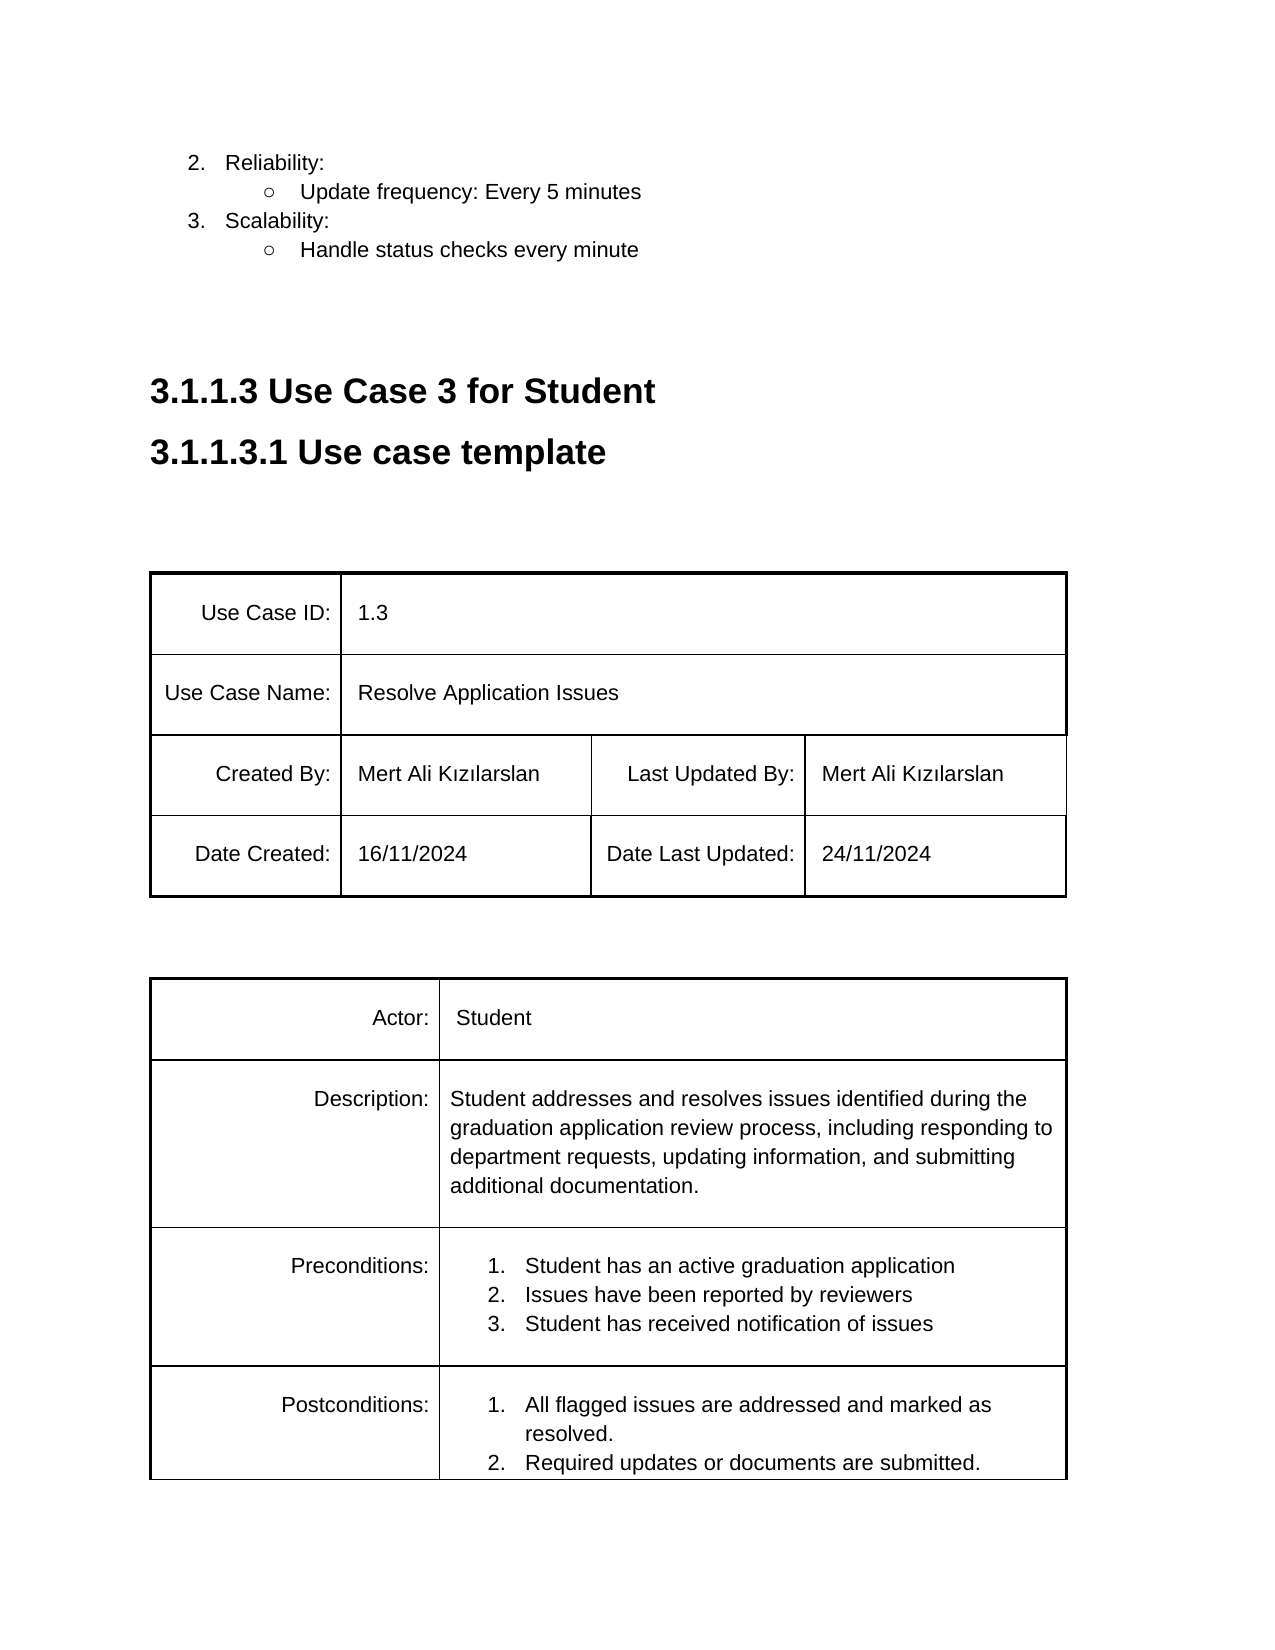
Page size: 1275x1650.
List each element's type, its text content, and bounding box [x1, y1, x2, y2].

list Update frequency: Every 5 minutes [262, 179, 1125, 204]
table_cell Mert Ali Kızılarslan [806, 736, 1066, 814]
table_cell Resolve Application Issues [342, 655, 1065, 734]
table_header Student [440, 980, 1065, 1059]
list Scalability: [187, 208, 1125, 233]
table_cell Date Last Updated: [592, 816, 804, 895]
table_header Use Case ID: [152, 575, 340, 653]
table_cell Preconditions: [152, 1228, 439, 1365]
table_cell 16/11/2024 [342, 816, 590, 895]
table_cell 24/11/2024 [806, 816, 1065, 895]
list Handle status checks every minute [262, 237, 1125, 262]
table_cell Student has an active graduation application Issues have been reported by reviewers Student has received notification of issues [440, 1228, 1065, 1365]
table_cell Date Created: [152, 816, 340, 895]
table_cell Student addresses and resolves issues identified during the graduation application review process, including responding to department requests, updating information, and submitting additional documentation. [440, 1061, 1065, 1227]
table_cell Postconditions: [152, 1367, 439, 1478]
text 3.1.1.3 Use Case 3 for Student [150, 370, 1125, 411]
table_cell Created By: [152, 736, 340, 814]
table_header 1.3 [342, 575, 1065, 653]
table_cell Mert Ali Kızılarslan [342, 736, 591, 814]
table_cell Last Updated By: [592, 736, 804, 814]
text 3.1.1.3.1 Use case template [150, 431, 1125, 472]
list Reliability: [187, 150, 1125, 175]
table_cell All flagged issues are addressed and marked as resolved. Required updates or documents are submitted. The system updates the application status to reflect the resolution. Reviewers are notified of the resolution. [440, 1367, 1065, 1478]
table_cell Description: [152, 1061, 439, 1227]
table_cell Use Case Name: [152, 655, 340, 734]
table_header Actor: [152, 980, 439, 1059]
